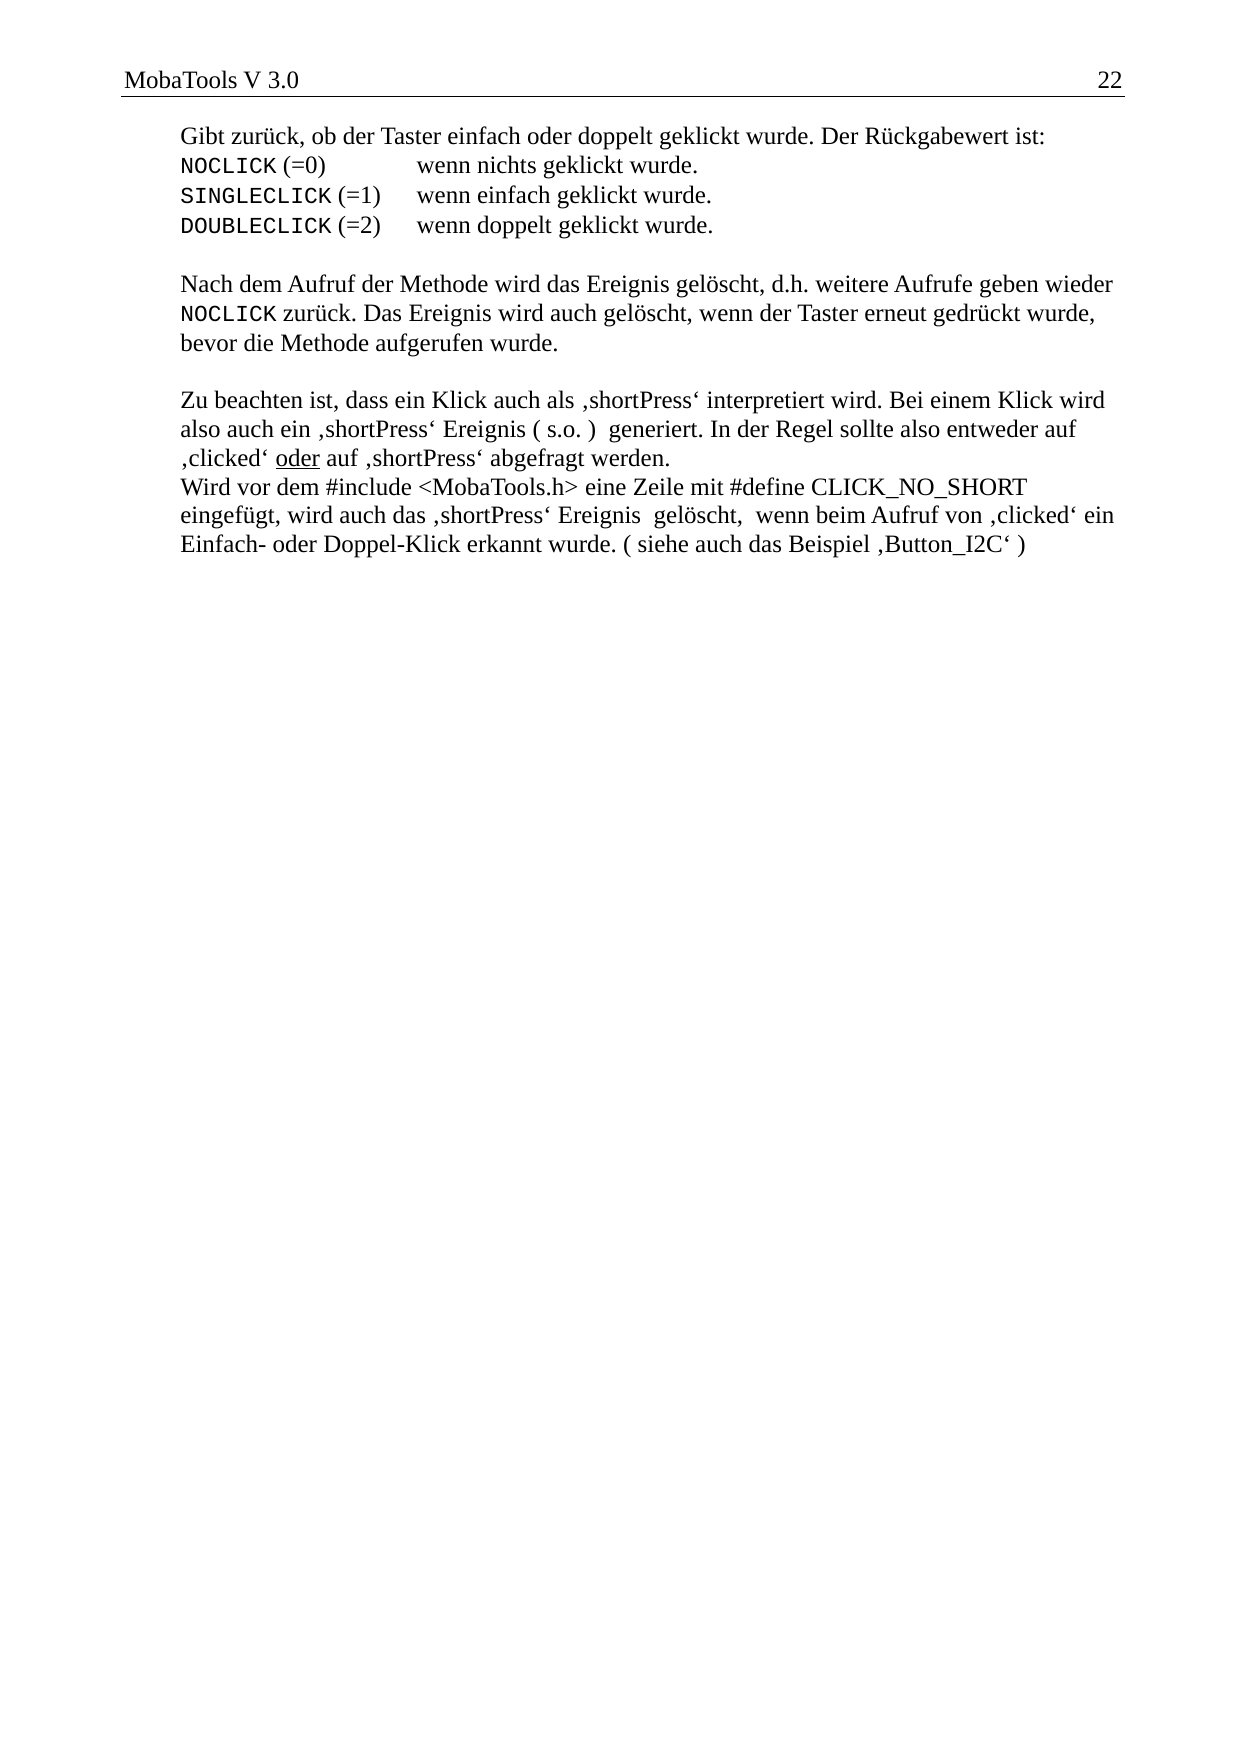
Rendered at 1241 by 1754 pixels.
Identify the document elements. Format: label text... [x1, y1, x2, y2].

text Zu beachten ist, dass ein Klick auch als ‚shortPress‘ interpretiert wird. Bei einem Klick wird also auch ein ‚shortPress‘ Ereignis ( s.o. ) generiert. In der Regel sollte also entweder auf ‚clicked‘ oder auf ‚shortPress‘ abgefragt werden. Wird vor dem #include <MobaTools.h> eine Zeile mit #define CLICK_NO_SHORT eingefügt, wird auch das ‚shortPress‘ Ereignis gelöscht, wenn beim Aufruf von ‚clicked‘ ein Einfach- oder Doppel-Klick erkannt wurde. ( siehe auch das Beispiel ‚Button_I2C‘ ) [180, 386, 1125, 558]
text SINGLECLICK (=1) wenn einfach geklickt wurde. [180, 180, 1125, 210]
text Gibt zurück, ob der Taster einfach oder doppelt geklickt wurde. Der Rückgabewert ist: [180, 121, 1125, 150]
text DOUBLECLICK (=2) wenn doppelt geklickt wurde. [180, 210, 1125, 240]
text NOCLICK (=0) wenn nichts geklickt wurde. [180, 150, 1125, 180]
text Nach dem Aufruf der Methode wird das Ereignis gelöscht, d.h. weitere Aufrufe geben wieder NOCLICK zurück. Das Ereignis wird auch gelöscht, wenn der Taster erneut gedrückt wurde, bevor die Methode aufgerufen wurde. [180, 269, 1125, 357]
